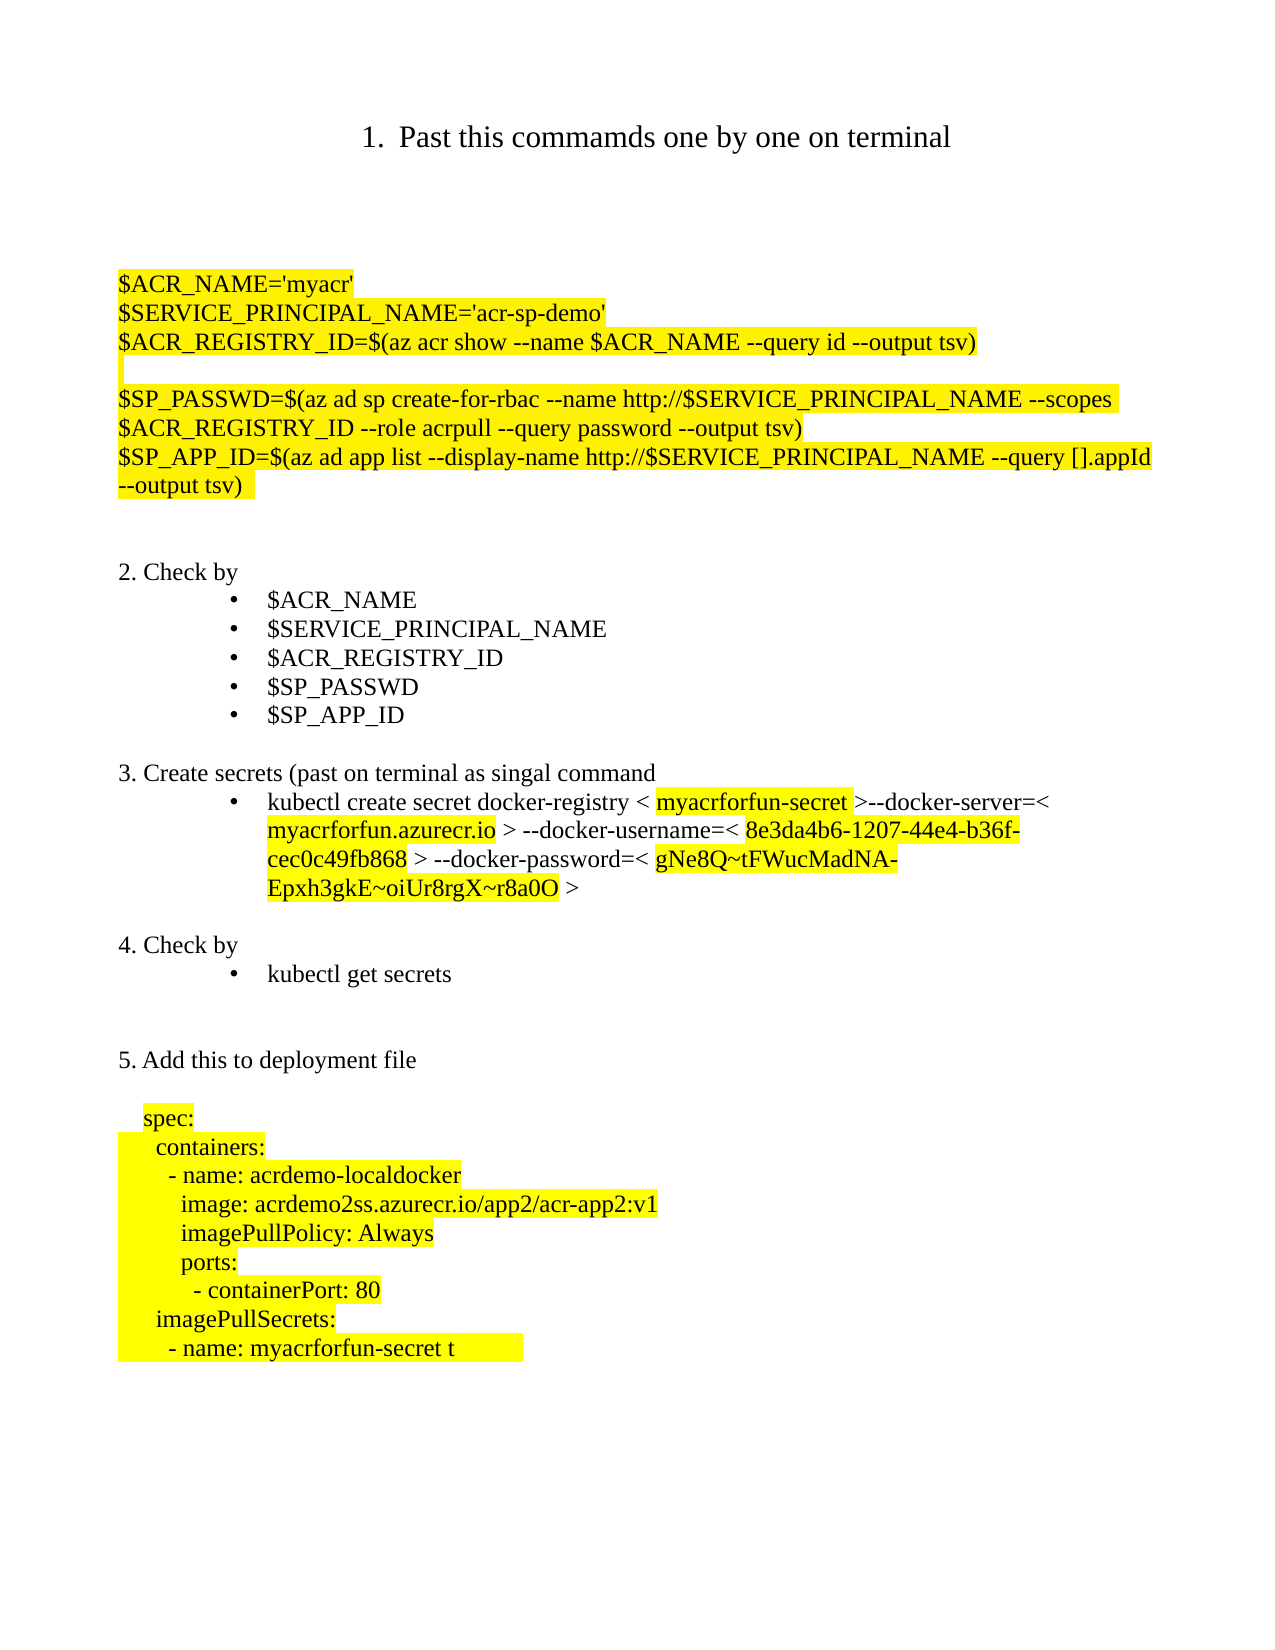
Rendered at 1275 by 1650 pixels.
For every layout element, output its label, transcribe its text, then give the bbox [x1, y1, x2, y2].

text $SP_APP_ID=$(az ad app list --display-name http://$SERVICE_PRINCIPAL_NAME --query [].appId --output tsv) [118, 442, 1157, 499]
text - containerPort: 80 [118, 1275, 1157, 1304]
text $SERVICE_PRINCIPAL_NAME='acr-sp-demo' [118, 298, 1157, 327]
text image: acrdemo2ss.azurecr.io/app2/acr-app2:v1 [118, 1189, 1157, 1218]
list $SP_APP_ID [229, 700, 1157, 729]
list $ACR_REGISTRY_ID [229, 643, 1157, 672]
text $ACR_NAME='myacr' [118, 269, 1157, 298]
list $ACR_NAME [229, 585, 1157, 614]
list $SP_PASSWD [229, 672, 1157, 700]
text - name: myacrforfun-secret t [118, 1333, 1157, 1362]
text ports: [118, 1247, 1157, 1275]
text 5. Add this to deployment file [118, 1045, 1157, 1074]
text $SP_PASSWD=$(az ad sp create-for-rbac --name http://$SERVICE_PRINCIPAL_NAME --scopes $ACR_REGISTRY_ID --role acrpull --query password --output tsv) [118, 384, 1157, 442]
list $SERVICE_PRINCIPAL_NAME [229, 614, 1157, 643]
text $ACR_REGISTRY_ID=$(az acr show --name $ACR_NAME --query id --output tsv) [118, 327, 1157, 355]
list kubectl create secret docker-registry < myacrforfun-secret >--docker-server=< myacrforfun.azurecr.io > --docker-username=< 8e3da4b6-1207-44e4-b36f-cec0c49fb868 > --docker-password=< gNe8Q~tFWucMadNA-Epxh3gkE~oiUr8rgX~r8a0O > [229, 787, 1157, 902]
list kubectl get secrets [229, 959, 1157, 988]
text imagePullPolicy: Always [118, 1218, 1157, 1247]
text 4. Check by [118, 930, 1157, 959]
text spec: [118, 1103, 1157, 1132]
text - name: acrdemo-localdocker [118, 1160, 1157, 1189]
list Past this commamds one by one on terminal [156, 118, 1157, 154]
text containers: [118, 1132, 1157, 1160]
text 3. Create secrets (past on terminal as singal command [118, 758, 1157, 787]
text imagePullSecrets: [118, 1304, 1157, 1333]
text 2. Check by [118, 557, 1157, 585]
